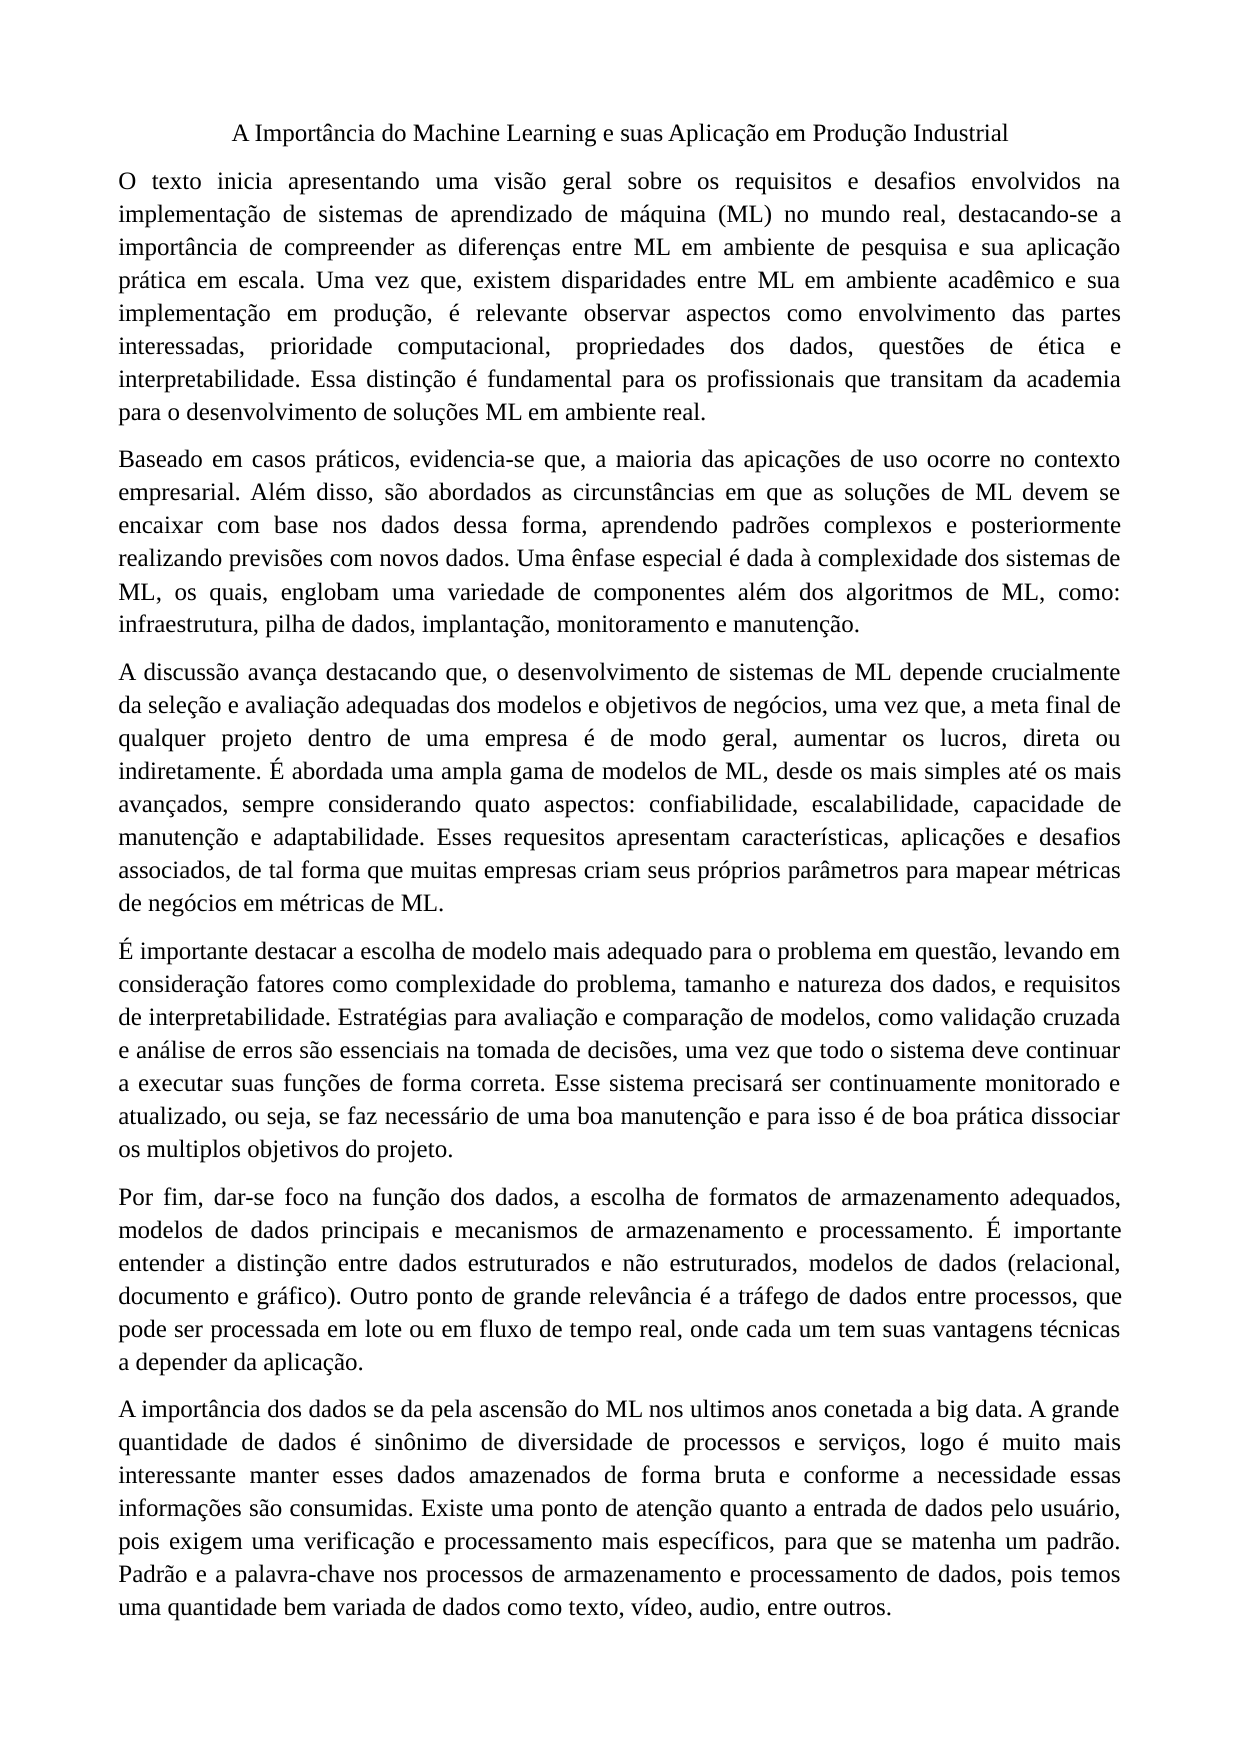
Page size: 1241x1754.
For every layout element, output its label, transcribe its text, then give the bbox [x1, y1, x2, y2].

text É importante destacar a escolha de modelo mais adequado para o problema em questão, levando em consideração fatores como complexidade do problema, tamanho e natureza dos dados, e requisitos de interpretabilidade. Estratégias para avaliação e comparação de modelos, como validação cruzada e análise de erros são essenciais na tomada de decisões, uma vez que todo o sistema deve continuar a executar suas funções de forma correta. Esse sistema precisará ser continuamente monitorado e atualizado, ou seja, se faz necessário de uma boa manutenção e para isso é de boa prática dissociar os multiplos objetivos do projeto. [118, 936, 1122, 1163]
text A discussão avança destacando que, o desenvolvimento de sistemas de ML depende crucialmente da seleção e avaliação adequadas dos modelos e objetivos de negócios, uma vez que, a meta final de qualquer projeto dentro de uma empresa é de modo geral, aumentar os lucros, direta ou indiretamente. É abordada uma ampla gama de modelos de ML, desde os mais simples até os mais avançados, sempre considerando quato aspectos: confiabilidade, escalabilidade, capacidade de manutenção e adaptabilidade. Esses requesitos apresentam características, aplicações e desafios associados, de tal forma que muitas empresas criam seus próprios parâmetros para mapear métricas de negócios em métricas de ML. [118, 657, 1122, 917]
text A importância dos dados se da pela ascensão do ML nos ultimos anos conetada a big data. A grande quantidade de dados é sinônimo de diversidade de processos e serviços, logo é muito mais interessante manter esses dados amazenados de forma bruta e conforme a necessidade essas informações são consumidas. Existe uma ponto de atenção quanto a entrada de dados pelo usuário, pois exigem uma verificação e processamento mais específicos, para que se matenha um padrão. Padrão e a palavra-chave nos processos de armazenamento e processamento de dados, pois temos uma quantidade bem variada de dados como texto, vídeo, audio, entre outros. [118, 1394, 1122, 1621]
text O texto inicia apresentando uma visão geral sobre os requisitos e desafios envolvidos na implementação de sistemas de aprendizado de máquina (ML) no mundo real, destacando-se a importância de compreender as diferenças entre ML em ambiente de pesquisa e sua aplicação prática em escala. Uma vez que, existem disparidades entre ML em ambiente acadêmico e sua implementação em produção, é relevante observar aspectos como envolvimento das partes interessadas, prioridade computacional, propriedades dos dados, questões de ética e interpretabilidade. Essa distinção é fundamental para os profissionais que transitam da academia para o desenvolvimento de soluções ML em ambiente real. [118, 166, 1122, 426]
text Por fim, dar-se foco na função dos dados, a escolha de formatos de armazenamento adequados, modelos de dados principais e mecanismos de armazenamento e processamento. É importante entender a distinção entre dados estruturados e não estruturados, modelos de dados (relacional, documento e gráfico). Outro ponto de grande relevância é a tráfego de dados entre processos, que pode ser processada em lote ou em fluxo de tempo real, onde cada um tem suas vantagens técnicas a depender da aplicação. [118, 1182, 1122, 1376]
text Baseado em casos práticos, evidencia-se que, a maioria das apicações de uso ocorre no contexto empresarial. Além disso, são abordados as circunstâncias em que as soluções de ML devem se encaixar com base nos dados dessa forma, aprendendo padrões complexos e posteriormente realizando previsões com novos dados. Uma ênfase especial é dada à complexidade dos sistemas de ML, os quais, englobam uma variedade de componentes além dos algoritmos de ML, como: infraestrutura, pilha de dados, implantação, monitoramento e manutenção. [118, 444, 1122, 638]
text A Importância do Machine Learning e suas Aplicação em Produção Industrial [118, 118, 1122, 147]
